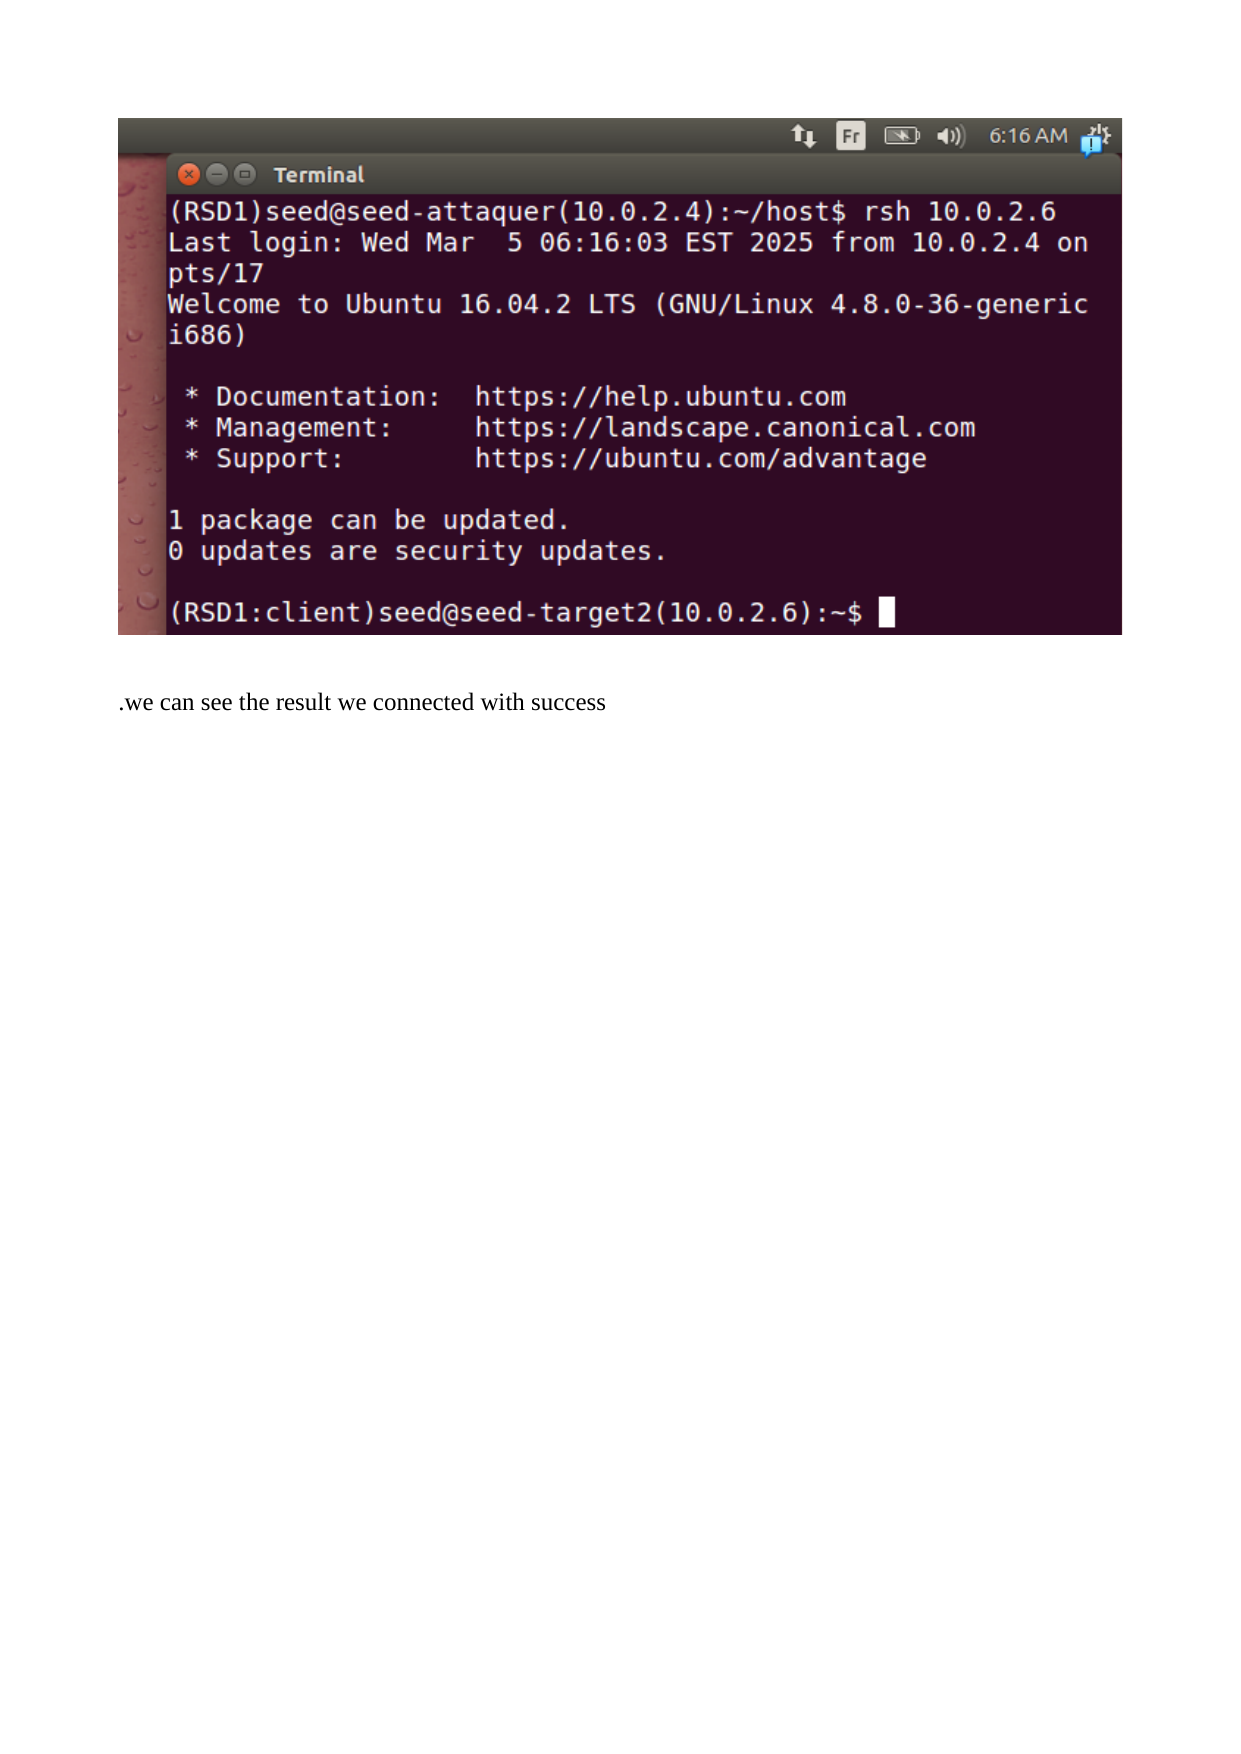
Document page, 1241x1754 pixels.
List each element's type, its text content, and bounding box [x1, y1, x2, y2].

picture [118, 118, 1123, 635]
text .we can see the result we connected with success [118, 687, 1122, 715]
